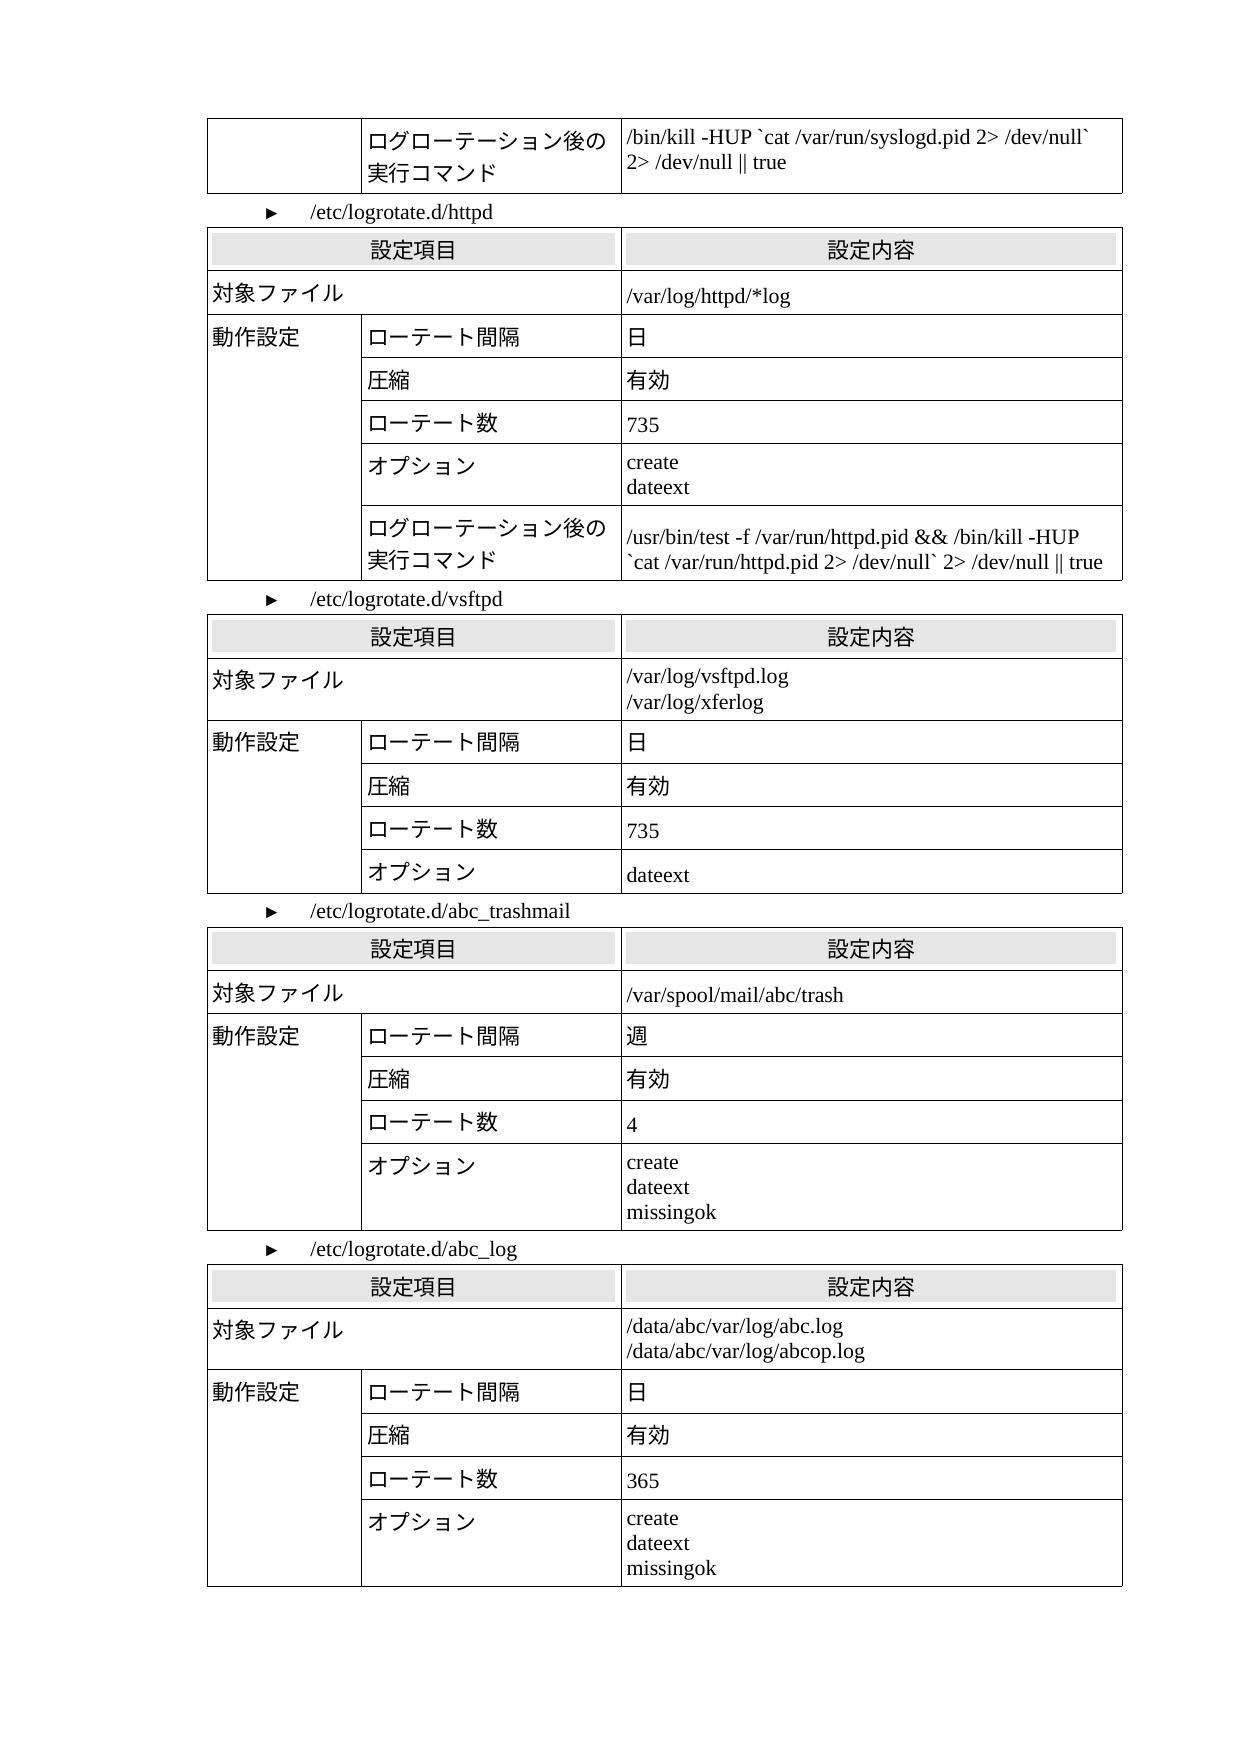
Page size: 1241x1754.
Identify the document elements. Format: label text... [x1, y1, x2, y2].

table_cell オプション [362, 444, 621, 505]
table_header ローテート間隔 [362, 1370, 621, 1413]
table_header ローテート間隔 [362, 721, 621, 763]
table_cell 対象ファイル [208, 271, 621, 314]
table_header 設定内容 [622, 615, 1122, 658]
table_header 設定内容 [622, 928, 1122, 970]
table_cell 圧縮 [362, 764, 621, 806]
table_cell 735 [622, 807, 1122, 849]
table_cell 対象ファイル [208, 659, 621, 719]
table_cell 圧縮 [362, 1057, 621, 1099]
table_cell 圧縮 [362, 358, 621, 400]
table_cell 動作設定 [208, 1370, 361, 1586]
table_header ローテート間隔 [362, 1014, 621, 1056]
table_header 週 [622, 1014, 1122, 1056]
table_header 日 [622, 721, 1122, 763]
table_cell 有効 [622, 1414, 1122, 1456]
table_cell create dateext missingok [622, 1500, 1122, 1586]
table_cell 対象ファイル [208, 1309, 621, 1369]
table_cell /var/spool/mail/abc/trash [622, 971, 1122, 1013]
table_cell ローテート数 [362, 1101, 621, 1143]
table_cell /usr/bin/test -f /var/run/httpd.pid && /bin/kill -HUP `cat /var/run/httpd.pid 2> /dev/null` 2> /dev/null || true [622, 506, 1122, 580]
table_cell オプション [362, 1144, 621, 1230]
table_cell /var/log/vsftpd.log /var/log/xferlog [622, 659, 1122, 719]
table_cell 有効 [622, 358, 1122, 400]
table_cell 動作設定 [208, 721, 361, 892]
table_header 日 [622, 315, 1122, 357]
table_cell 735 [622, 401, 1122, 443]
table_cell /bin/kill -HUP `cat /var/run/syslogd.pid 2> /dev/null` 2> /dev/null || true [622, 119, 1122, 193]
table_header ローテート間隔 [362, 315, 621, 357]
table_header 設定項目 [208, 1265, 621, 1307]
list /etc/logrotate.d/abc_trashmail [262, 898, 1122, 924]
table_header 設定内容 [622, 228, 1122, 270]
table_cell create dateext [622, 444, 1122, 505]
table_cell 有効 [622, 1057, 1122, 1099]
table_cell オプション [362, 850, 621, 892]
list /etc/logrotate.d/httpd [262, 199, 1122, 224]
table_cell ローテート数 [362, 401, 621, 443]
table_cell /data/abc/var/log/abc.log /data/abc/var/log/abcop.log [622, 1309, 1122, 1369]
table_cell 対象ファイル [208, 971, 621, 1013]
table_cell ローテート数 [362, 807, 621, 849]
table_cell オプション [362, 1500, 621, 1586]
table_header 設定項目 [208, 615, 621, 658]
list /etc/logrotate.d/abc_log [262, 1236, 1122, 1261]
list /etc/logrotate.d/vsftpd [262, 586, 1122, 611]
table_cell 365 [622, 1457, 1122, 1499]
table_header 設定内容 [622, 1265, 1122, 1307]
table_cell dateext [622, 850, 1122, 892]
table_cell 圧縮 [362, 1414, 621, 1456]
table_cell create dateext missingok [622, 1144, 1122, 1230]
table_header 設定項目 [208, 228, 621, 270]
table_cell 有効 [622, 764, 1122, 806]
table_cell ログローテーション後の 実行コマンド [362, 119, 621, 193]
table_cell ローテート数 [362, 1457, 621, 1499]
table_cell 動作設定 [208, 1014, 361, 1230]
table_header 日 [622, 1370, 1122, 1413]
table_cell /var/log/httpd/*log [622, 271, 1122, 314]
table_cell [208, 119, 361, 193]
table_cell ログローテーション後の 実行コマンド [362, 506, 621, 580]
table_header 設定項目 [208, 928, 621, 970]
table_cell 動作設定 [208, 315, 361, 580]
table_cell 4 [622, 1101, 1122, 1143]
